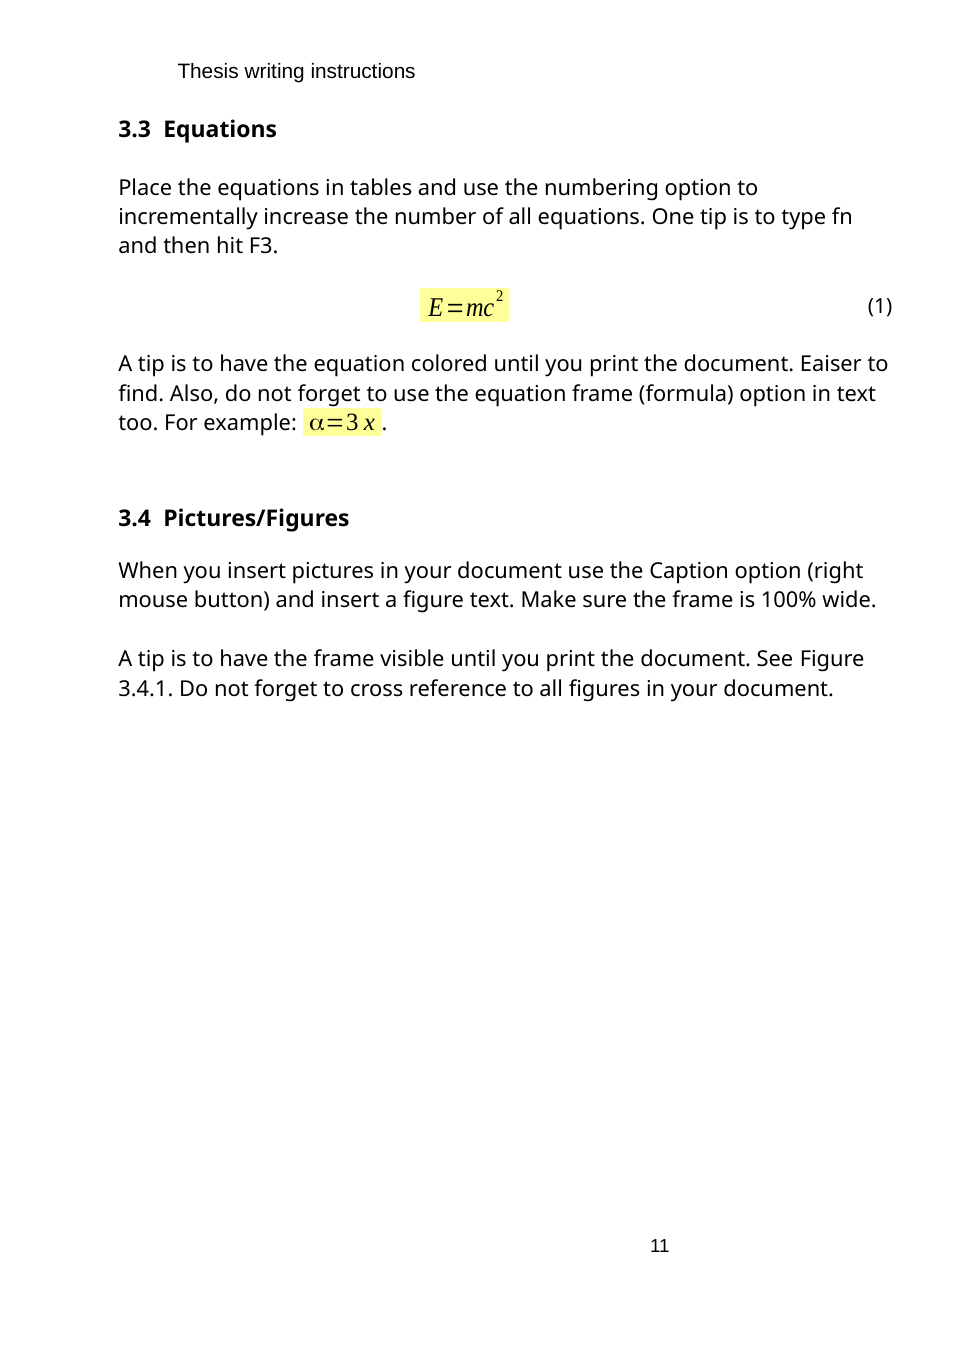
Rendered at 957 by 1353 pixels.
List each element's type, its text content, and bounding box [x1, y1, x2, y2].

text A tip is to have the frame visible until you print the document. See Figure 3.3.1. Do not forget to cross reference to all figures in your document. [118, 627, 898, 702]
table_header (1) [811, 266, 898, 333]
text When you insert pictures in your document use the Caption option (right mouse button) and insert a figure text. Make sure the frame is 100% wide. [118, 552, 898, 614]
subtitle Pictures/Figures [118, 502, 898, 533]
table_header [118, 266, 811, 333]
text Place the equations in tables and use the numbering option to incrementally increase the number of all equations. One tip is to type fn and then hit F3. [118, 163, 898, 260]
subtitle Equations [118, 112, 898, 144]
text A tip is to have the equation colored until you print the document. Eaiser to find. Also, do not forget to use the equation frame (formula) option in text too. For example: . [118, 339, 898, 437]
